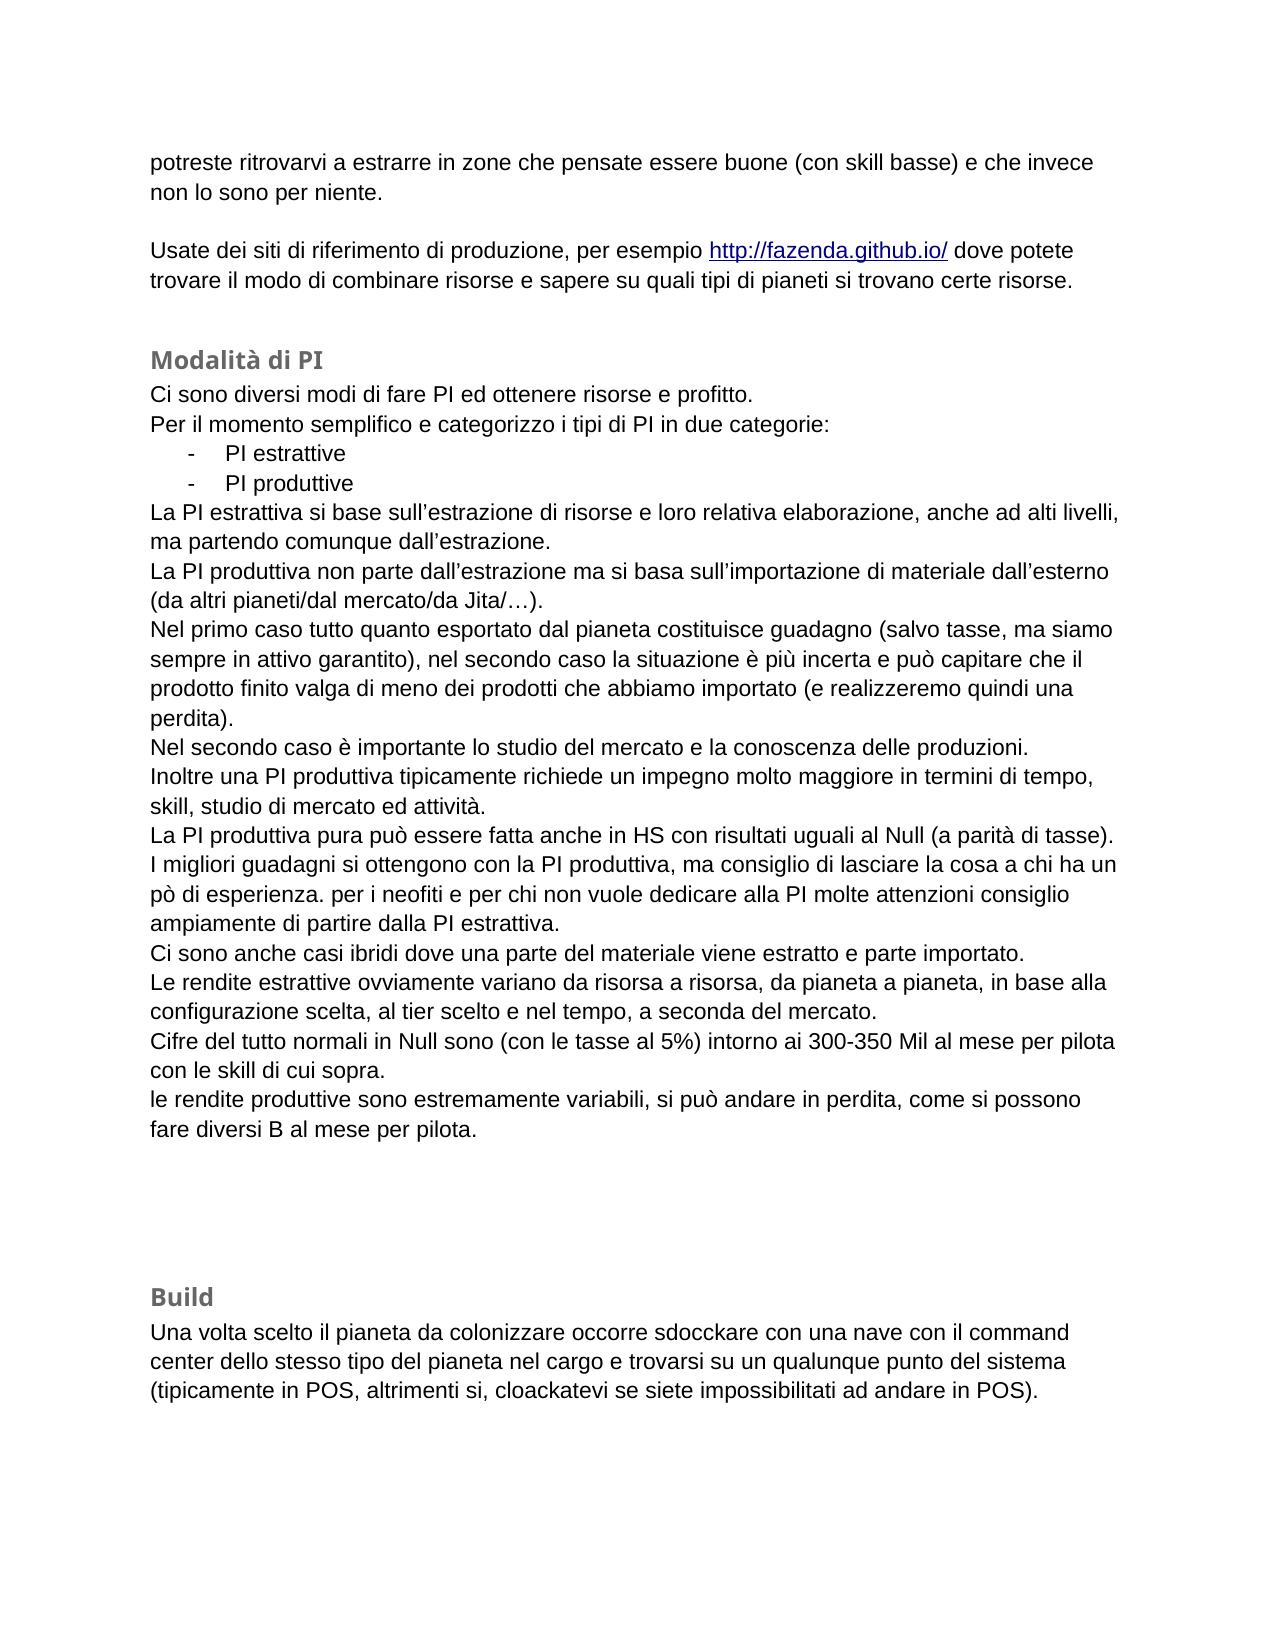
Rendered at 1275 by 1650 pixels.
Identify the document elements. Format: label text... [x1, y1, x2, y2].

text La PI produttiva pura può essere fatta anche in HS con risultati uguali al Null (a parità di tasse). [150, 823, 1125, 848]
text Nel primo caso tutto quanto esportato dal pianeta costituisce guadagno (salvo tasse, ma siamo sempre in attivo garantito), nel secondo caso la situazione è più incerta e può capitare che il prodotto finito valga di meno dei prodotti che abbiamo importato (e realizzeremo quindi una perdita). [150, 617, 1125, 731]
text Usate dei siti di riferimento di produzione, per esempio http://fazenda.github.io/ dove potete trovare il modo di combinare risorse e sapere su quali tipi di pianeti si trovano certe risorse. [150, 238, 1125, 293]
text Ci sono anche casi ibridi dove una parte del materiale viene estratto e parte importato. [150, 940, 1125, 966]
text Inoltre una PI produttiva tipicamente richiede un impegno molto maggiore in termini di tempo, skill, studio di mercato ed attività. [150, 764, 1125, 819]
list PI estrattive [187, 441, 1125, 466]
text Le rendite estrattive ovviamente variano da risorsa a risorsa, da pianeta a pianeta, in base alla configurazione scelta, al tier scelto e nel tempo, a seconda del mercato. [150, 969, 1125, 1024]
text potreste ritrovarvi a estrarre in zone che pensate essere buone (con skill basse) e che invece non lo sono per niente. [150, 150, 1125, 205]
text Una volta scelto il pianeta da colonizzare occorre sdocckare con una nave con il command center dello stesso tipo del pianeta nel cargo e trovarsi su un qualunque punto del sistema (tipicamente in POS, altrimenti si, cloackatevi se siete impossibilitati ad andare in POS). [150, 1319, 1125, 1403]
text Nel secondo caso è importante lo studio del mercato e la conoscenza delle produzioni. [150, 734, 1125, 760]
subtitle Modalità di PI [150, 343, 1125, 377]
text Ci sono diversi modi di fare PI ed ottenere risorse e profitto. [150, 382, 1125, 408]
subtitle Build [150, 1280, 1125, 1314]
text le rendite produttive sono estremamente variabili, si può andare in perdita, come si possono fare diversi B al mese per pilota. [150, 1087, 1125, 1142]
text Cifre del tutto normali in Null sono (con le tasse al 5%) intorno ai 300-350 Mil al mese per pilota con le skill di cui sopra. [150, 1028, 1125, 1083]
text I migliori guadagni si ottengono con la PI produttiva, ma consiglio di lasciare la cosa a chi ha un pò di esperienza. per i neofiti e per chi non vuole dedicare alla PI molte attenzioni consiglio ampiamente di partire dalla PI estrattiva. [150, 852, 1125, 936]
text Per il momento semplifico e categorizzo i tipi di PI in due categorie: [150, 411, 1125, 437]
list PI produttive [187, 470, 1125, 496]
text La PI produttiva non parte dall’estrazione ma si basa sull’importazione di materiale dall’esterno (da altri pianeti/dal mercato/da Jita/…). [150, 558, 1125, 613]
text La PI estrattiva si base sull’estrazione di risorse e loro relativa elaborazione, anche ad alti livelli, ma partendo comunque dall’estrazione. [150, 499, 1125, 554]
